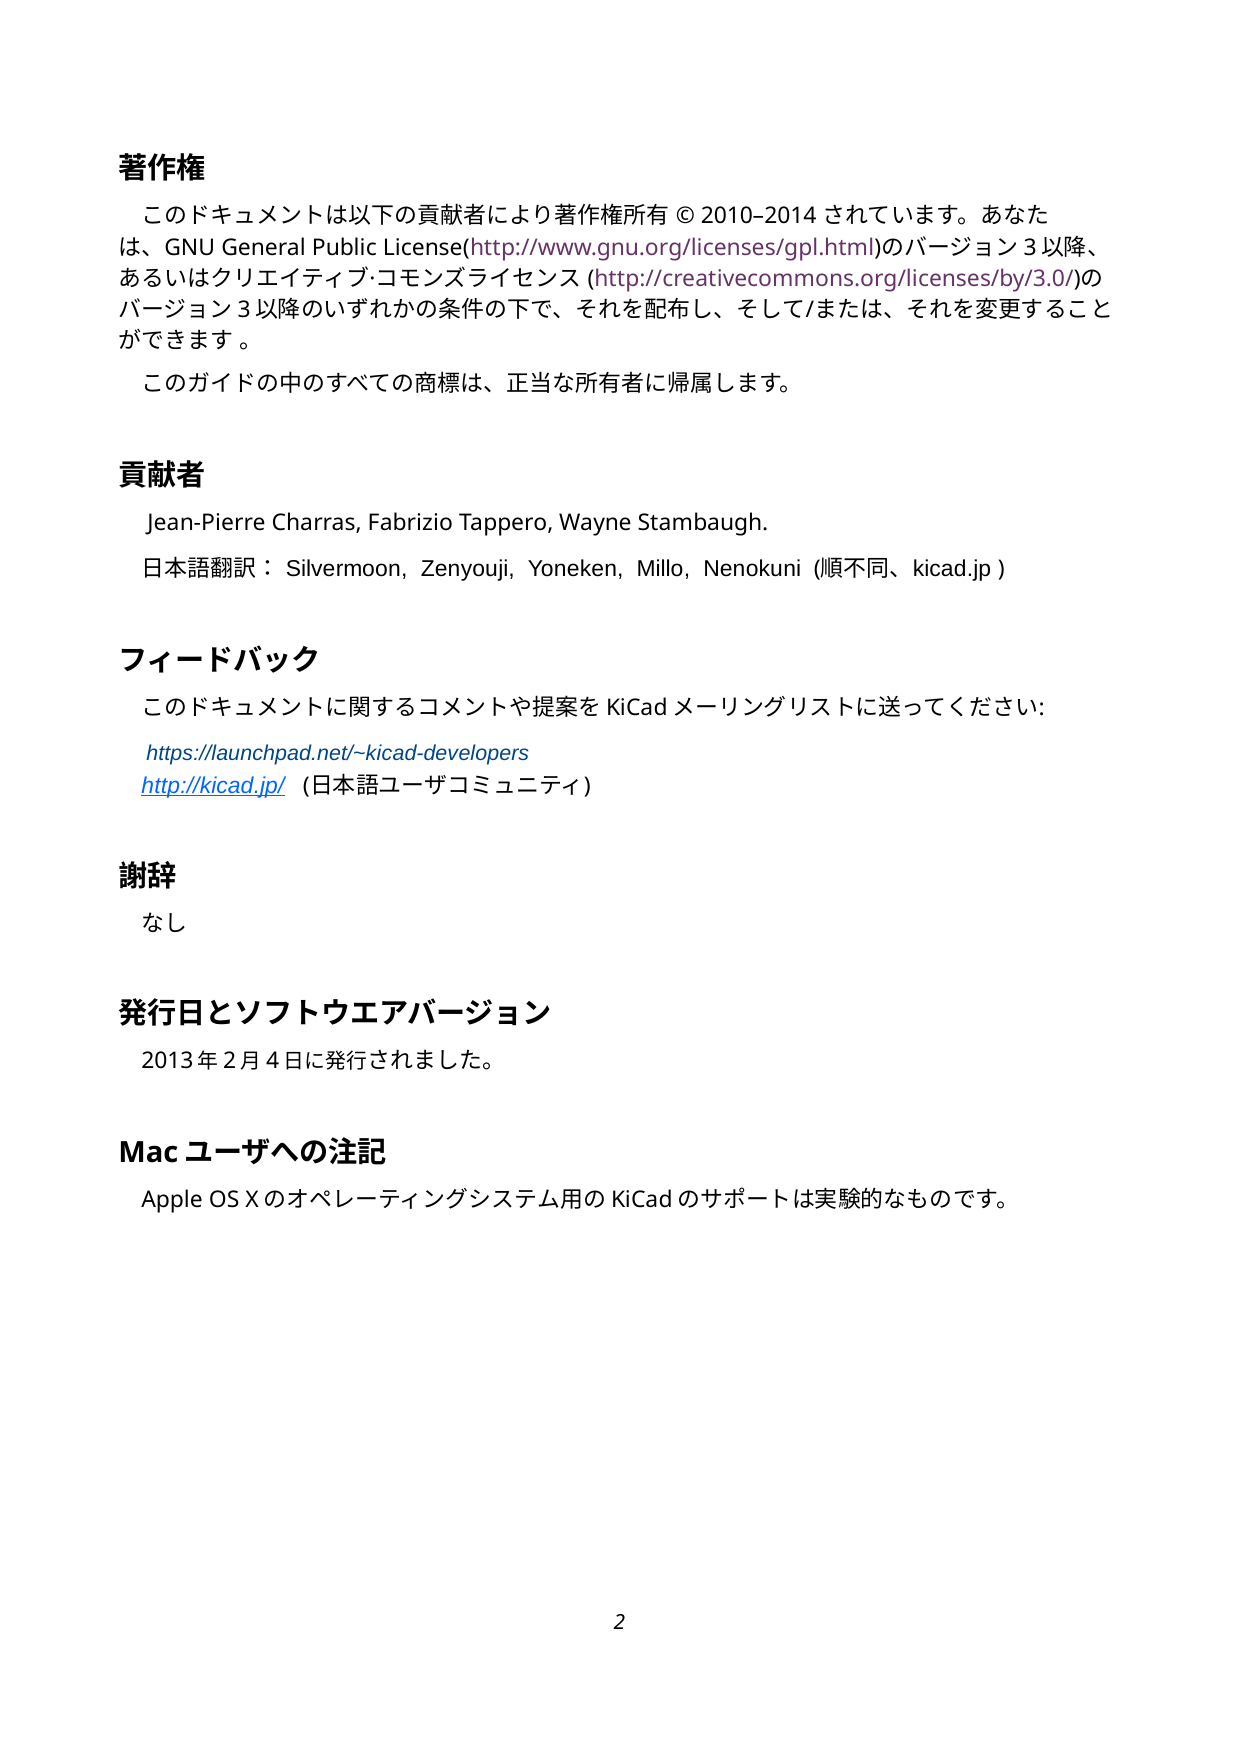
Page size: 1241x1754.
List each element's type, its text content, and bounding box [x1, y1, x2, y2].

text このドキュメントは以下の貢献者により著作権所有 © 2010–2014 されています。あなたは、GNU General Public License(http://www.gnu.org/licenses/gpl.html)のバージョン3以降、あるいはクリエイティブ·コモンズライセンス (http://creativecommons.org/licenses/by/3.0/)のバージョン3以降のいずれかの条件の下で、それを配布し、そして/または、それを変更することができます 。 [118, 199, 1122, 355]
text 著作権 [118, 148, 1122, 187]
text 発行日とソフトウエアバージョン [118, 992, 1122, 1032]
text https://launchpad.net/~kicad-developers http://kicad.jp/ (日本語ユーザコミュニティ) [118, 734, 1122, 800]
text このガイドの中のすべての商標は、正当な所有者に帰属します。 [118, 367, 1122, 398]
text 貢献者 [118, 454, 1122, 494]
text Macユーザへの注記 [118, 1131, 1122, 1171]
text フィードバック [118, 639, 1122, 678]
text Jean-Pierre Charras, Fabrizio Tappero, Wayne Stambaugh. [118, 506, 1122, 537]
text 謝辞 [118, 855, 1122, 894]
text Apple OS Xのオペレーティングシステム用のKiCadのサポートは実験的なものです。 [118, 1183, 1122, 1214]
text 2013年2月4日に発行されました。 [118, 1044, 1122, 1075]
text このドキュメントに関するコメントや提案をKiCadメーリングリストに送ってください: [118, 691, 1122, 722]
text 日本語翻訳： Silvermoon, Zenyouji, Yoneken, Millo, Nenokuni (順不同、kicad.jp ) [118, 550, 1122, 583]
text なし [118, 907, 1122, 938]
